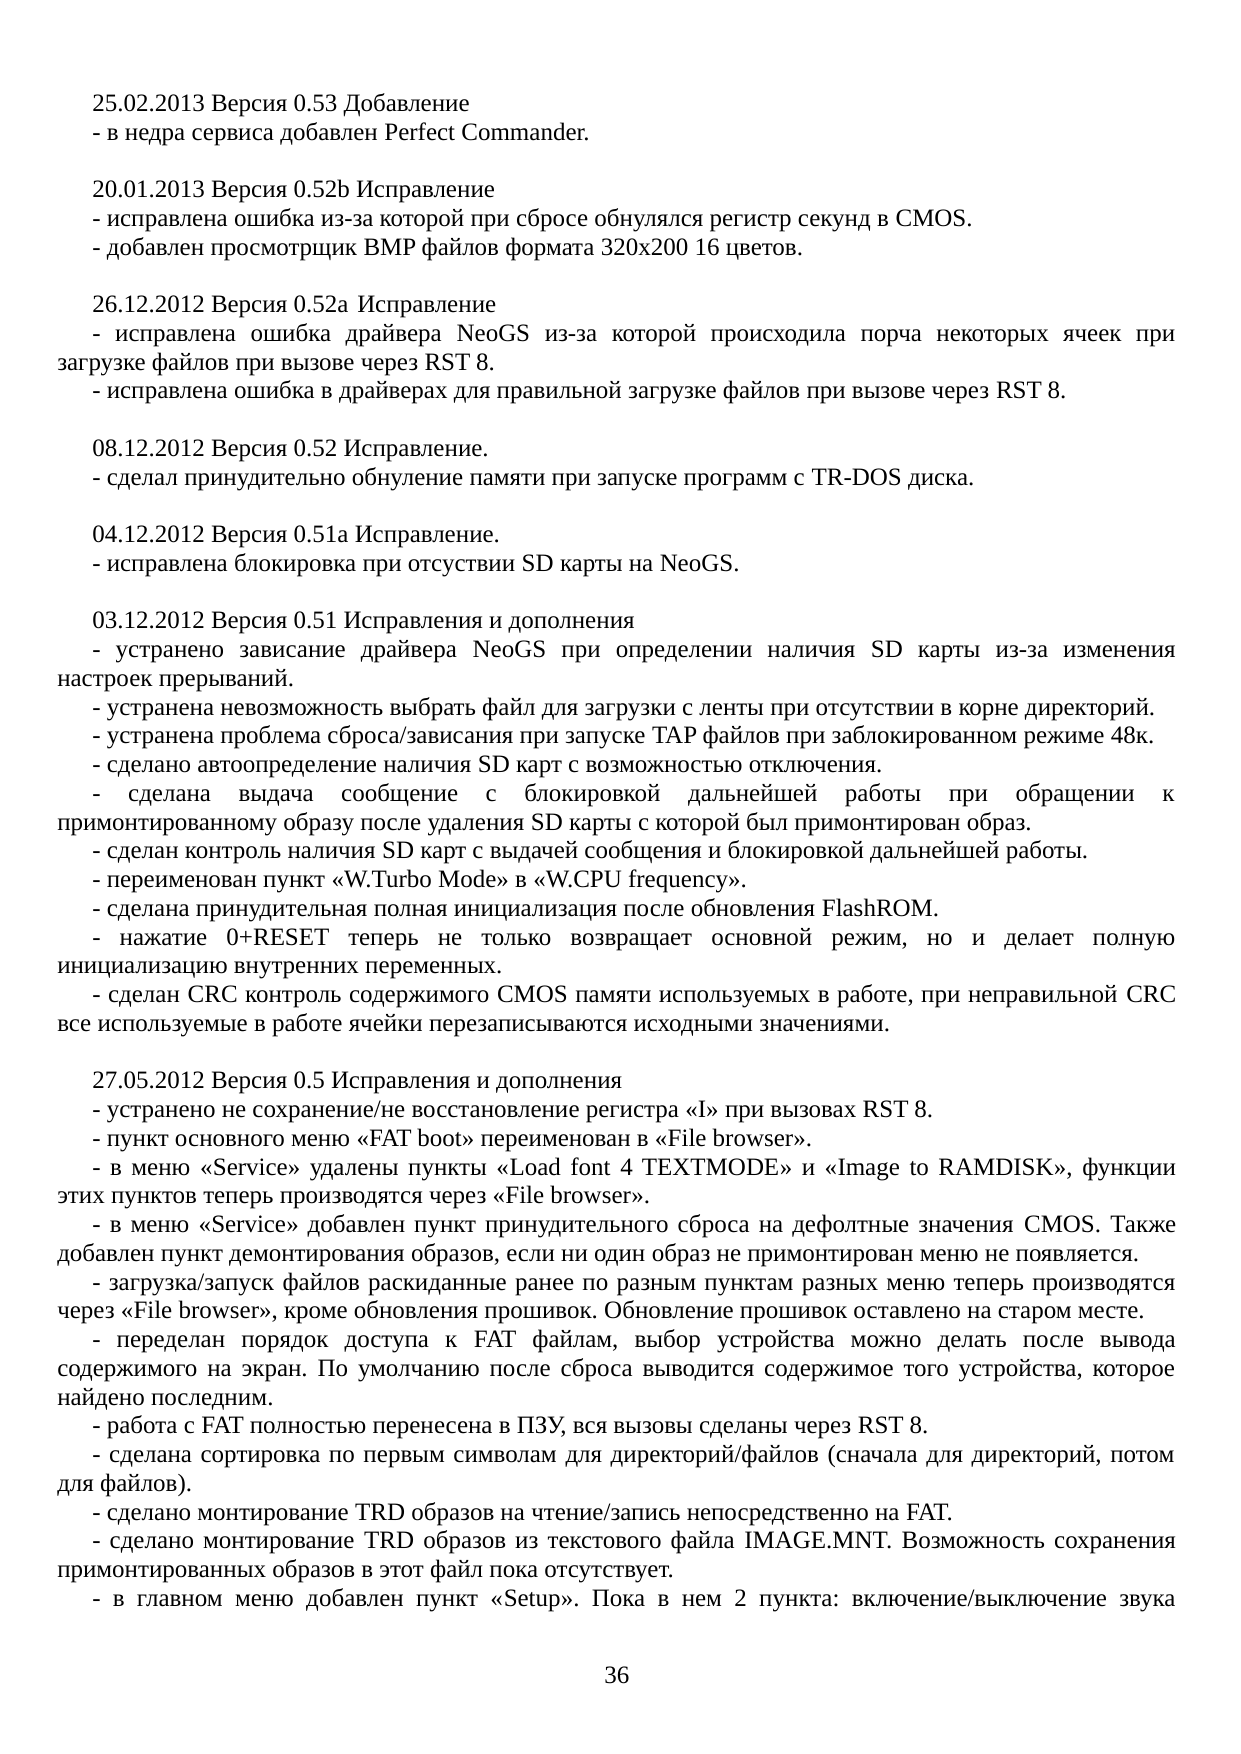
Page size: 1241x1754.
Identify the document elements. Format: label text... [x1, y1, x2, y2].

text 26.12.2012 Версия 0.52а Исправление [57, 289, 1176, 318]
text - сделана выдача сообщение с блокировкой дальнейшей работы при обращении к примонтированному образу после удаления SD карты с которой был примонтирован образ. [57, 778, 1176, 836]
text - сделано монтирование TRD образов из текстового файла IMAGE.MNT. Возможность сохранения примонтированных образов в этот файл пока отсутствует. [57, 1526, 1176, 1583]
text - сделан контроль наличия SD карт с выдачей сообщения и блокировкой дальнейшей работы. [57, 836, 1176, 864]
text - исправлена блокировка при отсуствии SD карты на NeoGS. [57, 548, 1176, 577]
text - в меню «Service» удалены пункты «Load font 4 TEXTMODE» и «Image to RAMDISK», функции этих пунктов теперь производятся через «File browser». [57, 1152, 1176, 1209]
text - загрузка/запуск файлов раскиданные ранее по разным пунктам разных меню теперь производятся через «File browser», кроме обновления прошивок. Обновление прошивок оставлено на старом месте. [57, 1267, 1176, 1324]
text - в недра сервиса добавлен Perfect Commander. [57, 117, 1176, 146]
text - сделано автоопределение наличия SD карт с возможностью отключения. [57, 749, 1176, 778]
text - работа с FAT полностью перенесена в ПЗУ, вся вызовы сделаны через RST 8. [57, 1411, 1176, 1439]
text - исправлена ошибка из-за которой при сбросе обнулялся регистр секунд в CMOS. [57, 203, 1176, 232]
text - сделана сортировка по первым символам для директорий/файлов (сначала для директорий, потом для файлов). [57, 1439, 1176, 1497]
text - переделан порядок доступа к FAT файлам, выбор устройства можно делать после вывода содержимого на экран. По умолчанию после сброса выводится содержимое того устройства, которое найдено последним. [57, 1324, 1176, 1411]
text - сделано монтирование TRD образов на чтение/запись непосредственно на FAT. [57, 1497, 1176, 1526]
text 27.05.2012 Версия 0.5 Исправления и дополнения [57, 1066, 1176, 1094]
text - добавлен просмотрщик BMP файлов формата 320х200 16 цветов. [57, 232, 1176, 261]
text - устранена невозможность выбрать файл для загрузки с ленты при отсутствии в корне директорий. [57, 692, 1176, 721]
text - исправлена ошибка драйвера NeoGS из-за которой происходила порча некоторых ячеек при загрузке файлов при вызове через RST 8. [57, 318, 1176, 376]
text - сделал принудительно обнуление памяти при запуске программ с TR-DOS диска. [57, 462, 1176, 491]
text - сделан CRC контроль содержимого CMOS памяти используемых в работе, при неправильной CRC все используемые в работе ячейки перезаписываются исходными значениями. [57, 979, 1176, 1037]
text 20.01.2013 Версия 0.52b Исправление [57, 174, 1176, 203]
text - исправлена ошибка в драйверах для правильной загрузке файлов при вызове через RST 8. [57, 376, 1176, 404]
text - в меню «Service» добавлен пункт принудительного сброса на дефолтные значения CMOS. Также добавлен пункт демонтирования образов, если ни один образ не примонтирован меню не появляется. [57, 1209, 1176, 1267]
text - устранена проблема сброса/зависания при запуске TAP файлов при заблокированном режиме 48к. [57, 721, 1176, 749]
text - переименован пункт «W.Turbo Mode» в «W.CPU frequency». [57, 864, 1176, 893]
text 08.12.2012 Версия 0.52 Исправление. [57, 433, 1176, 462]
text - нажатие 0+RESET теперь не только возвращает основной режим, но и делает полную инициализацию внутренних переменных. [57, 922, 1176, 979]
text 04.12.2012 Версия 0.51a Исправление. [57, 519, 1176, 548]
text - сделана принудительная полная инициализация после обновления FlashROM. [57, 893, 1176, 922]
text - пункт основного меню «FAT boot» переименован в «File browser». [57, 1123, 1176, 1152]
text - устранено зависание драйвера NeoGS при определении наличия SD карты из-за изменения настроек прерываний. [57, 634, 1176, 692]
text - в главном меню добавлен пункт «Setup». Пока в нем 2 пункта: включение/выключение звука [57, 1583, 1176, 1612]
text 25.02.2013 Версия 0.53 Добавление [57, 88, 1176, 117]
text - устранено не сохранение/не восстановление регистра «I» при вызовах RST 8. [57, 1094, 1176, 1123]
text 03.12.2012 Версия 0.51 Исправления и дополнения [57, 606, 1176, 634]
